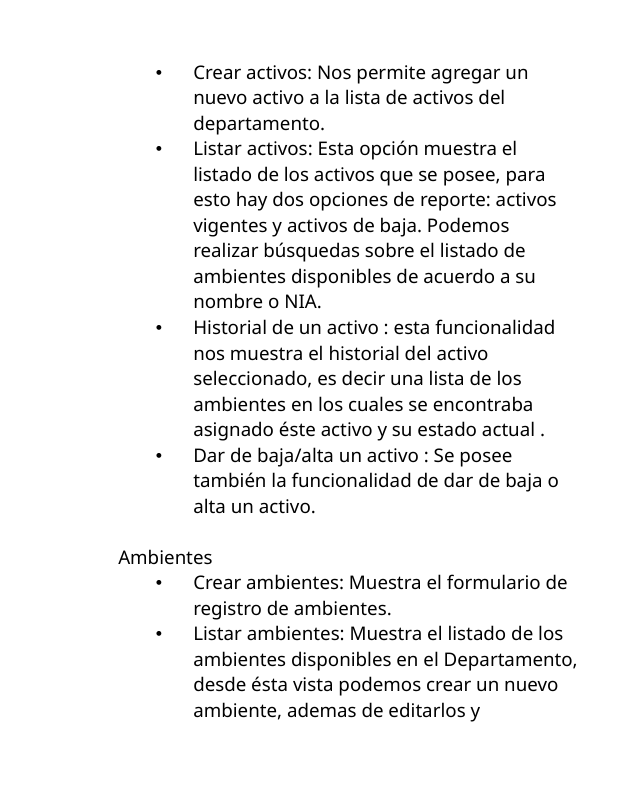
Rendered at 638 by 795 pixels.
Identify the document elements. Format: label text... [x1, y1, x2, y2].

list Listar ambientes: Muestra el listado de los ambientes disponibles en el Departamento, desde ésta vista podemos crear un nuevo ambiente, ademas de editarlos y [156, 621, 579, 723]
list Dar de baja/alta un activo : Se posee también la funcionalidad de dar de baja o alta un activo. [156, 442, 579, 518]
list Crear activos: Nos permite agregar un nuevo activo a la lista de activos del departamento. [156, 59, 579, 136]
list Historial de un activo : esta funcionalidad nos muestra el historial del activo seleccionado, es decir una lista de los ambientes en los cuales se encontraba asignado éste activo y su estado actual . [156, 314, 579, 442]
list Listar activos: Esta opción muestra el listado de los activos que se posee, para esto hay dos opciones de reporte: activos vigentes y activos de baja. Podemos realizar búsquedas sobre el listado de ambientes disponibles de acuerdo a su nombre o NIA. [156, 136, 579, 314]
text Ambientes [118, 544, 579, 569]
list Crear ambientes: Muestra el formulario de registro de ambientes. [156, 569, 579, 621]
